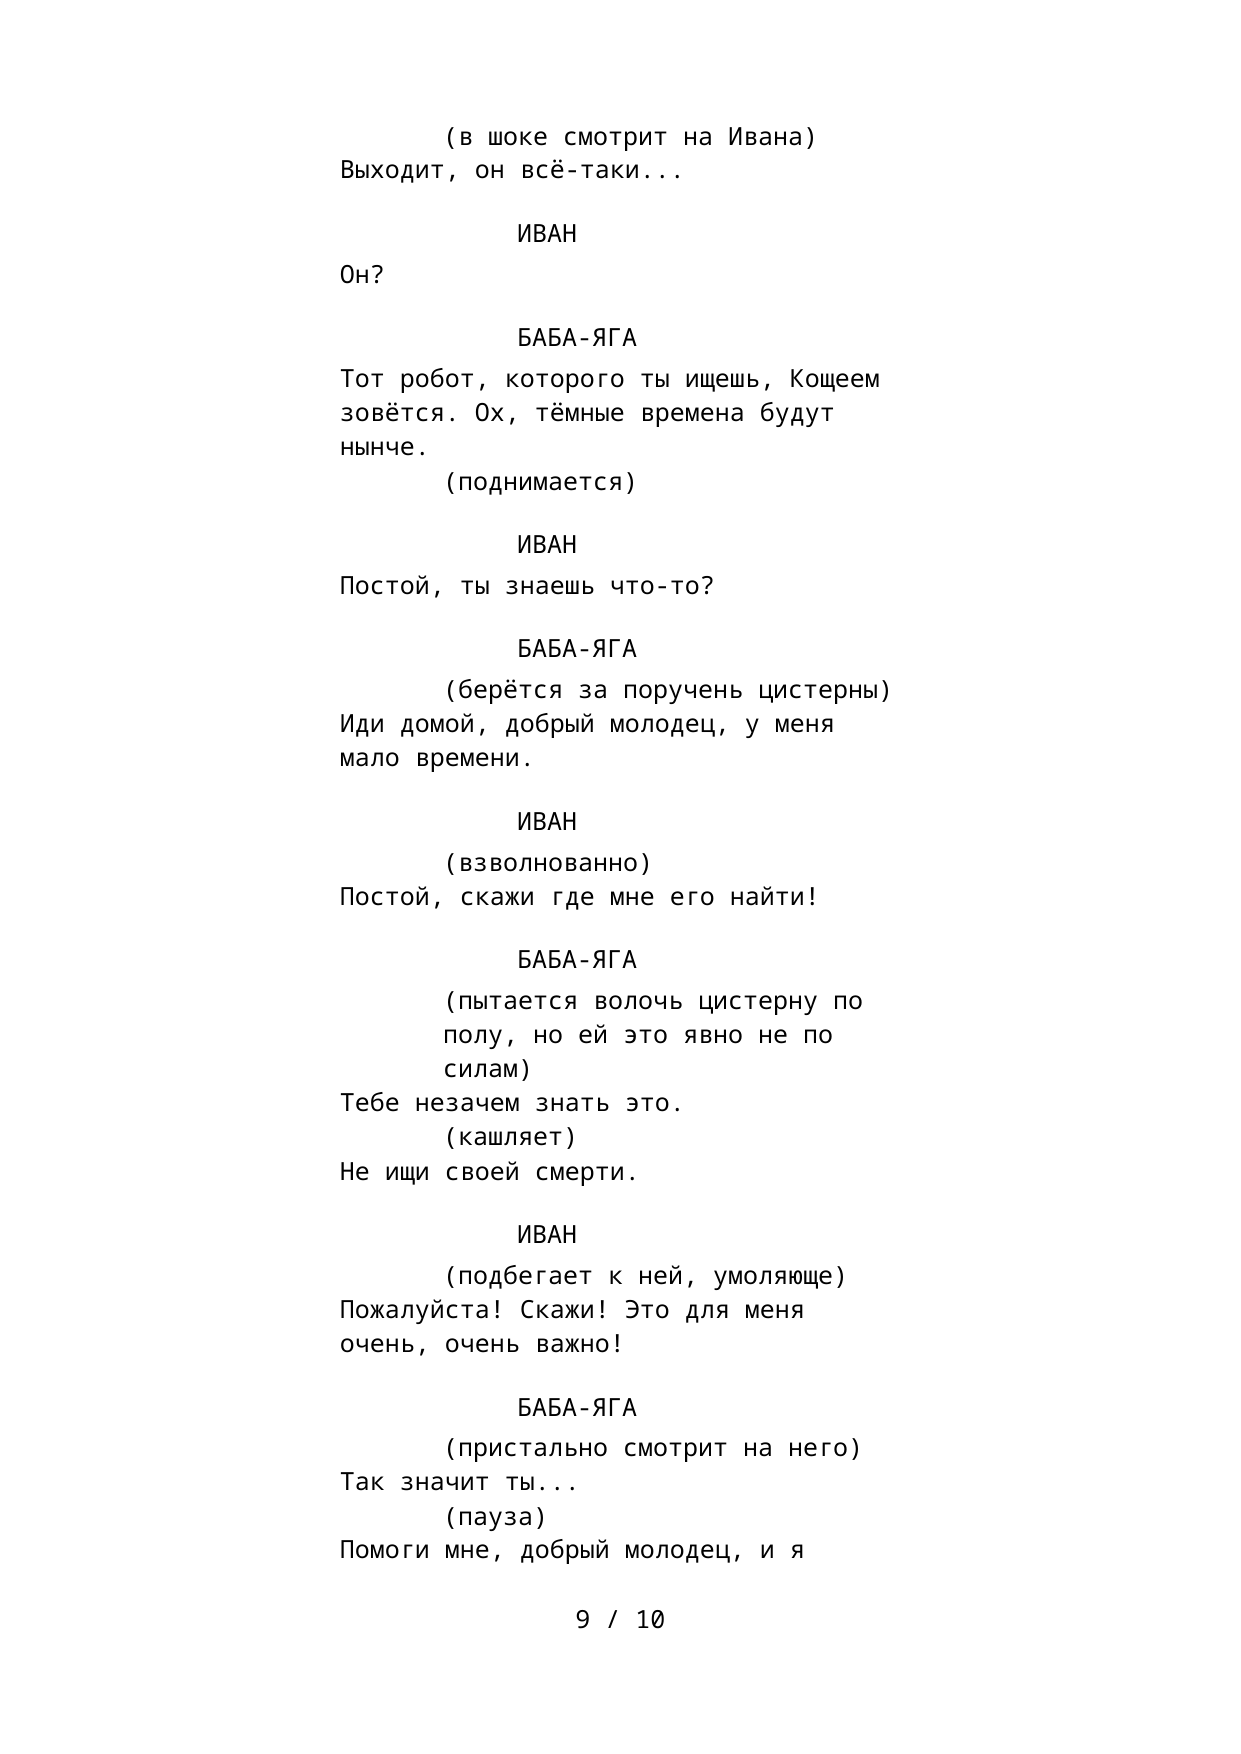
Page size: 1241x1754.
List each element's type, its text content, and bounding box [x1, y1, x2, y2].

text (подбегает к ней, умоляюще) [443, 1257, 901, 1292]
text (в шоке смотрит на Ивана) [443, 118, 901, 152]
text Так значит ты... [339, 1464, 901, 1498]
text ИВАН [517, 1217, 1122, 1251]
text (берётся за поручень цистерны) [443, 672, 901, 706]
text ИВАН [517, 216, 1122, 250]
text Он? [339, 257, 901, 291]
text (пауза) [443, 1498, 901, 1532]
text Помоги мне, добрый молодец, и я [339, 1532, 901, 1566]
text БАБА-ЯГА [517, 1389, 1122, 1423]
text Выходит, он всё-таки... [339, 152, 901, 186]
text Тот робот, которого ты ищешь, Кощеем зовётся. Ох, тёмные времена будут нынче. [339, 361, 901, 463]
text БАБА-ЯГА [517, 320, 1122, 354]
text (пытается волочь цистерну по полу, но ей это явно не по силам) [443, 983, 901, 1085]
text Постой, ты знаешь что-то? [339, 567, 901, 602]
text Не ищи своей смерти. [339, 1153, 901, 1187]
text БАБА-ЯГА [517, 942, 1122, 976]
text Иди домой, добрый молодец, у меня мало времени. [339, 706, 901, 774]
text Пожалуйста! Скажи! Это для меня очень, очень важно! [339, 1292, 901, 1360]
text ИВАН [517, 803, 1122, 838]
text ИВАН [517, 527, 1122, 561]
text (поднимается) [443, 463, 901, 497]
text Постой, скажи где мне его найти! [339, 878, 901, 912]
text (кашляет) [443, 1119, 901, 1153]
text (пристально смотрит на него) [443, 1430, 901, 1464]
text БАБА-ЯГА [517, 631, 1122, 665]
text (взволнованно) [443, 844, 901, 878]
text Тебе незачем знать это. [339, 1085, 901, 1119]
